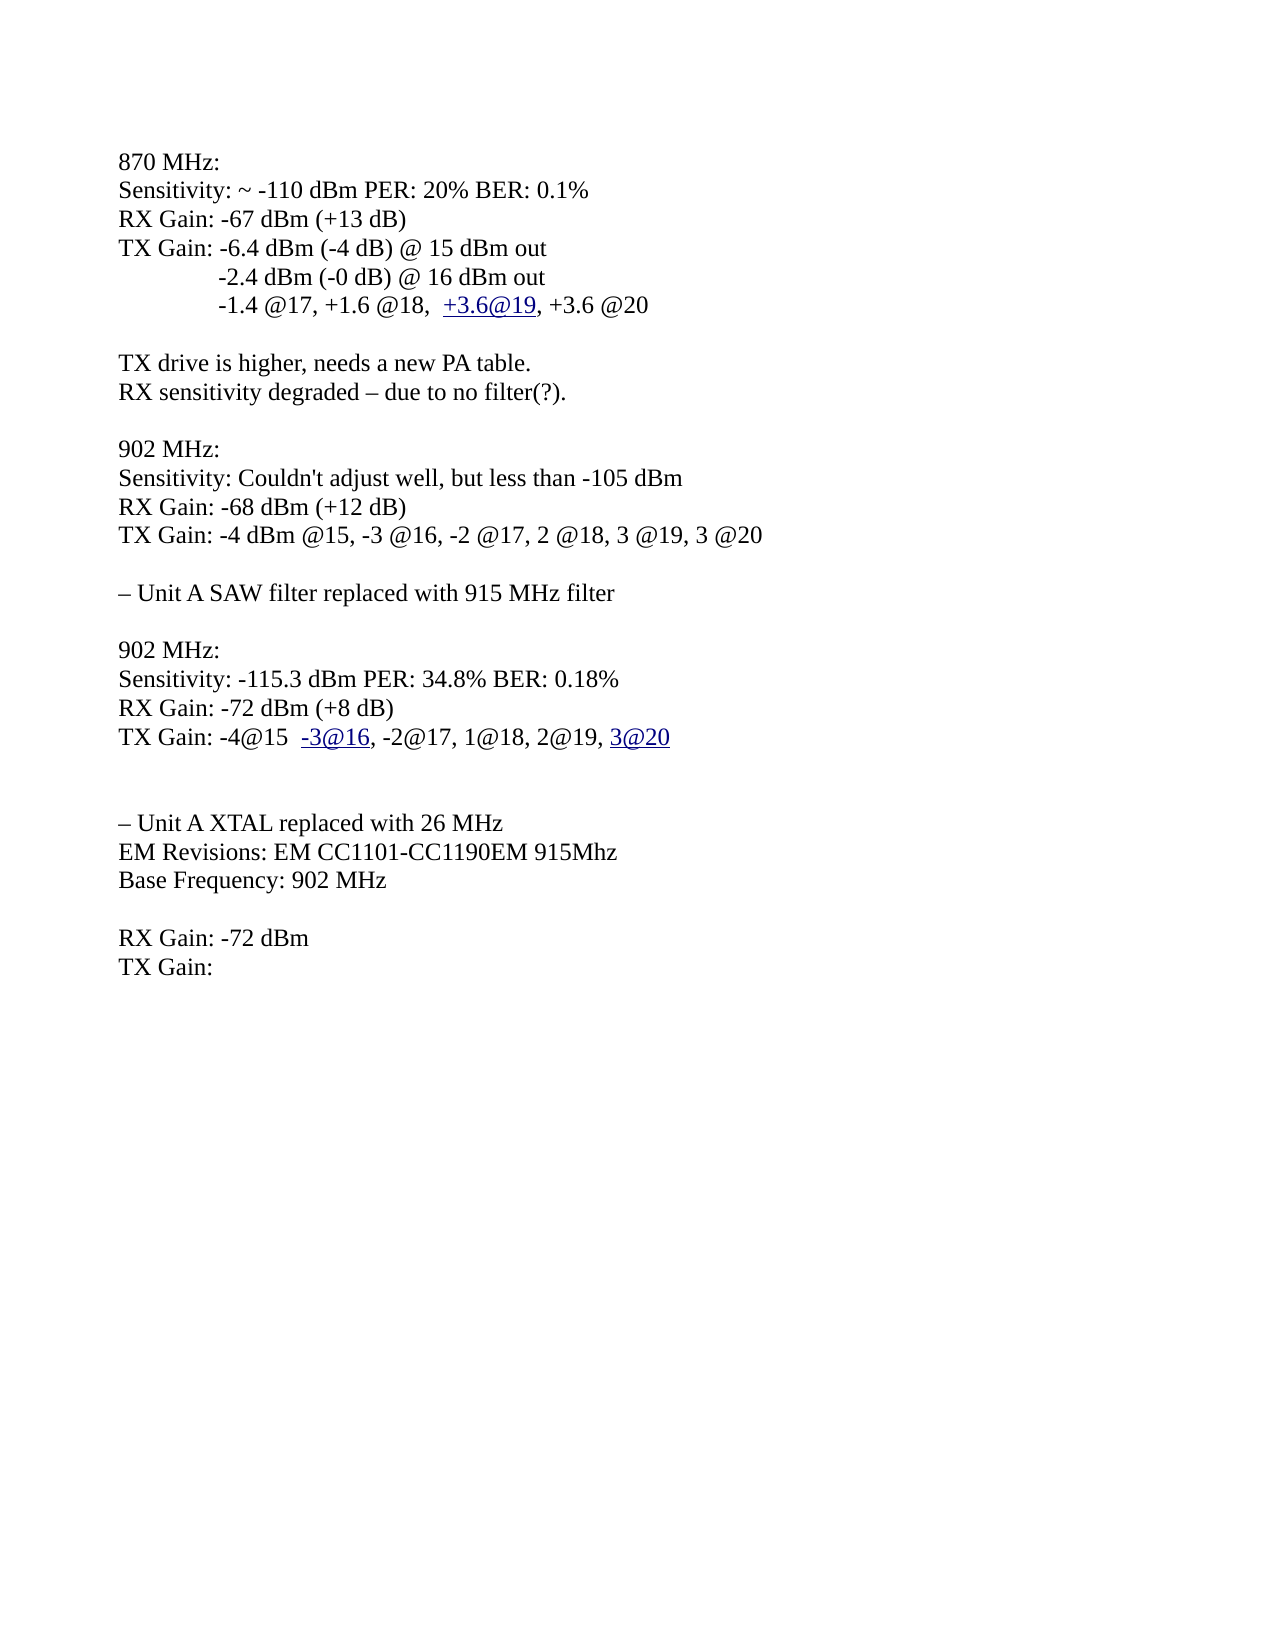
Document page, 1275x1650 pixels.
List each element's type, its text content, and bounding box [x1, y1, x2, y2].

text 902 MHz: [118, 434, 1157, 463]
text 902 MHz: [118, 636, 1157, 664]
text EM Revisions: EM CC1101-CC1190EM 915Mhz [118, 837, 1157, 866]
text 870 MHz: [118, 147, 1157, 176]
text -1.4 @17, +1.6 @18, +3.6@19, +3.6 @20 [118, 291, 1157, 319]
text RX sensitivity degraded – due to no filter(?). [118, 377, 1157, 406]
text RX Gain: -72 dBm [118, 923, 1157, 952]
text TX Gain: -4@15 -3@16, -2@17, 1@18, 2@19, 3@20 [118, 722, 1157, 751]
text TX Gain: [118, 952, 1157, 981]
text Base Frequency: 902 MHz [118, 866, 1157, 894]
text RX Gain: -67 dBm (+13 dB) [118, 204, 1157, 233]
text TX Gain: -4 dBm @15, -3 @16, -2 @17, 2 @18, 3 @19, 3 @20 [118, 521, 1157, 549]
text Sensitivity: ~ -110 dBm PER: 20% BER: 0.1% [118, 176, 1157, 204]
text RX Gain: -68 dBm (+12 dB) [118, 492, 1157, 521]
text – Unit A XTAL replaced with 26 MHz [118, 808, 1157, 837]
text – Unit A SAW filter replaced with 915 MHz filter [118, 578, 1157, 607]
text -2.4 dBm (-0 dB) @ 16 dBm out [118, 262, 1157, 291]
text Sensitivity: Couldn't adjust well, but less than -105 dBm [118, 463, 1157, 492]
text TX drive is higher, needs a new PA table. [118, 348, 1157, 377]
text TX Gain: -6.4 dBm (-4 dB) @ 15 dBm out [118, 233, 1157, 262]
text RX Gain: -72 dBm (+8 dB) [118, 693, 1157, 722]
text Sensitivity: -115.3 dBm PER: 34.8% BER: 0.18% [118, 664, 1157, 693]
